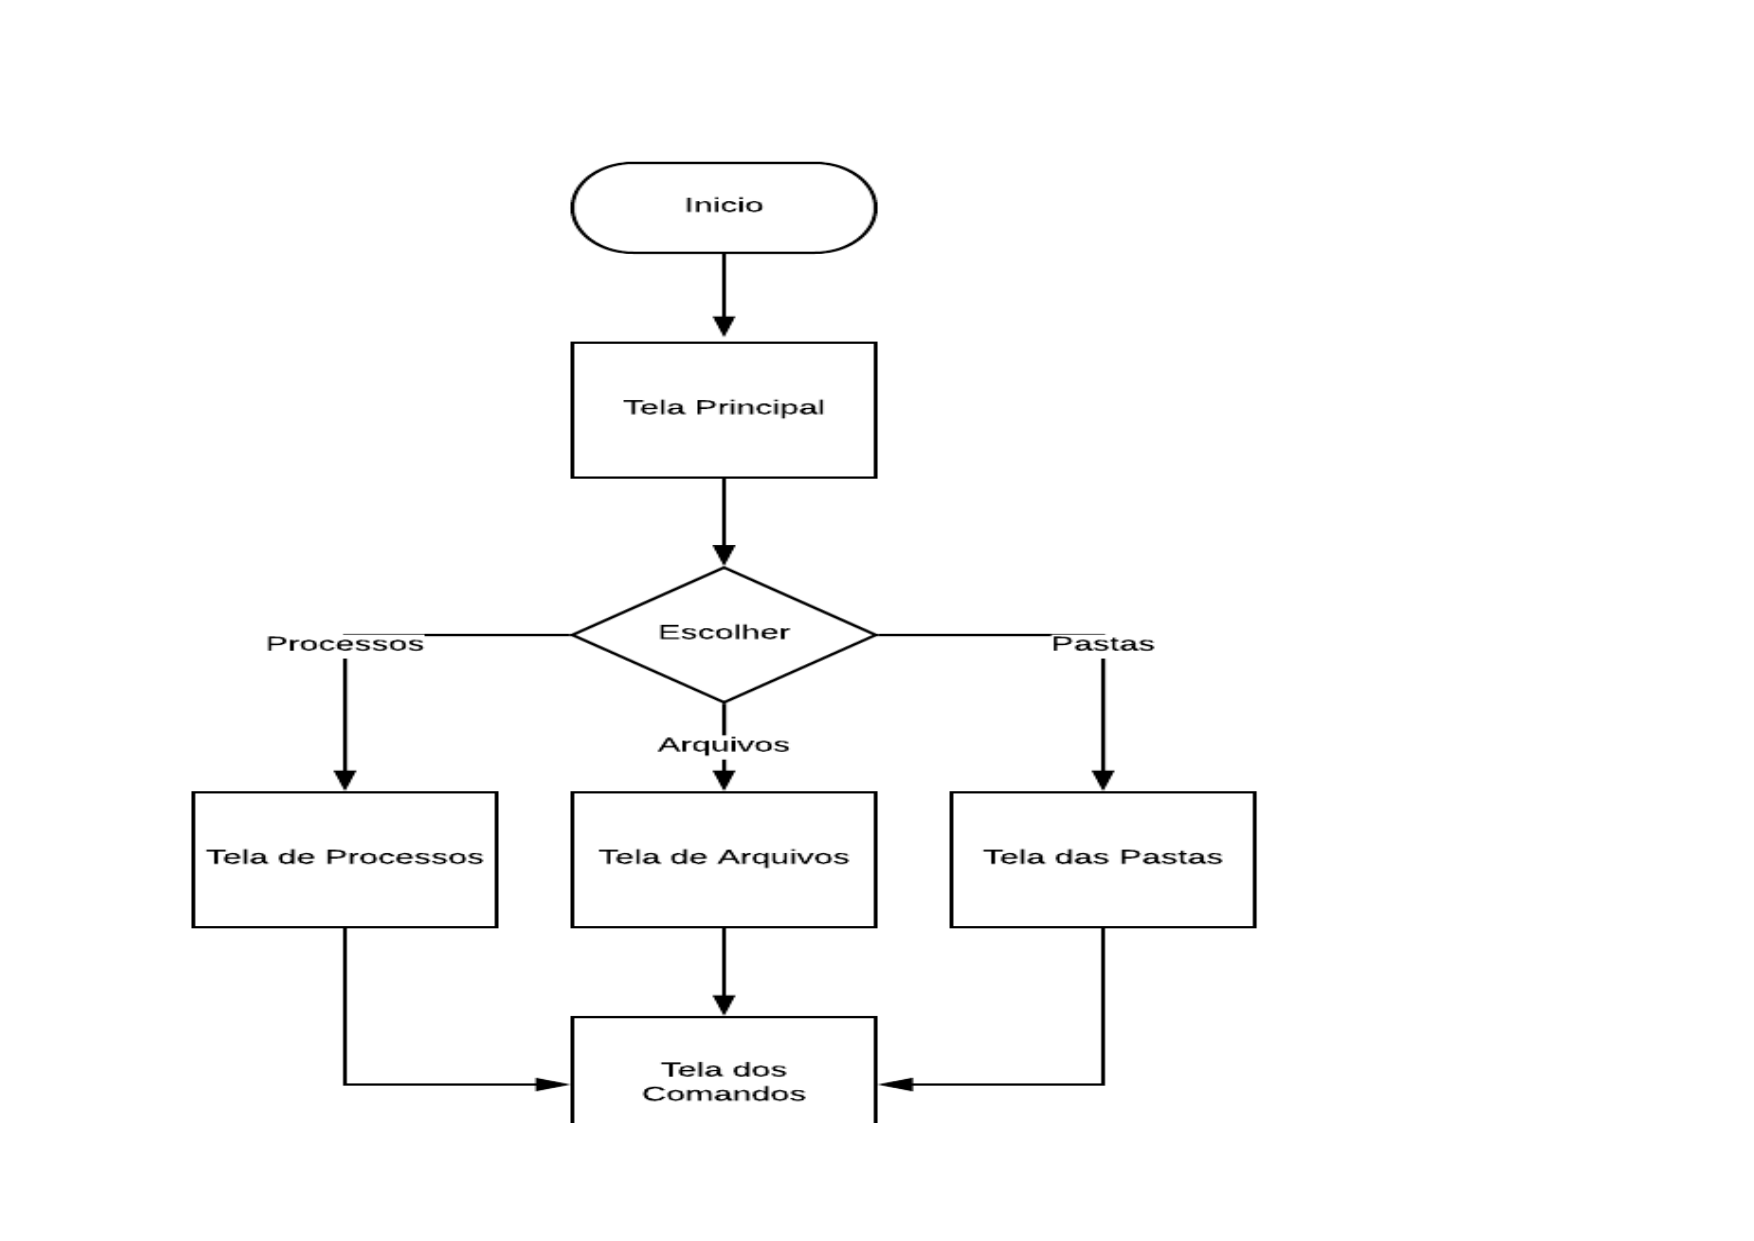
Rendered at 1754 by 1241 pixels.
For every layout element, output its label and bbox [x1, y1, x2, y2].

picture [118, 118, 1331, 1123]
